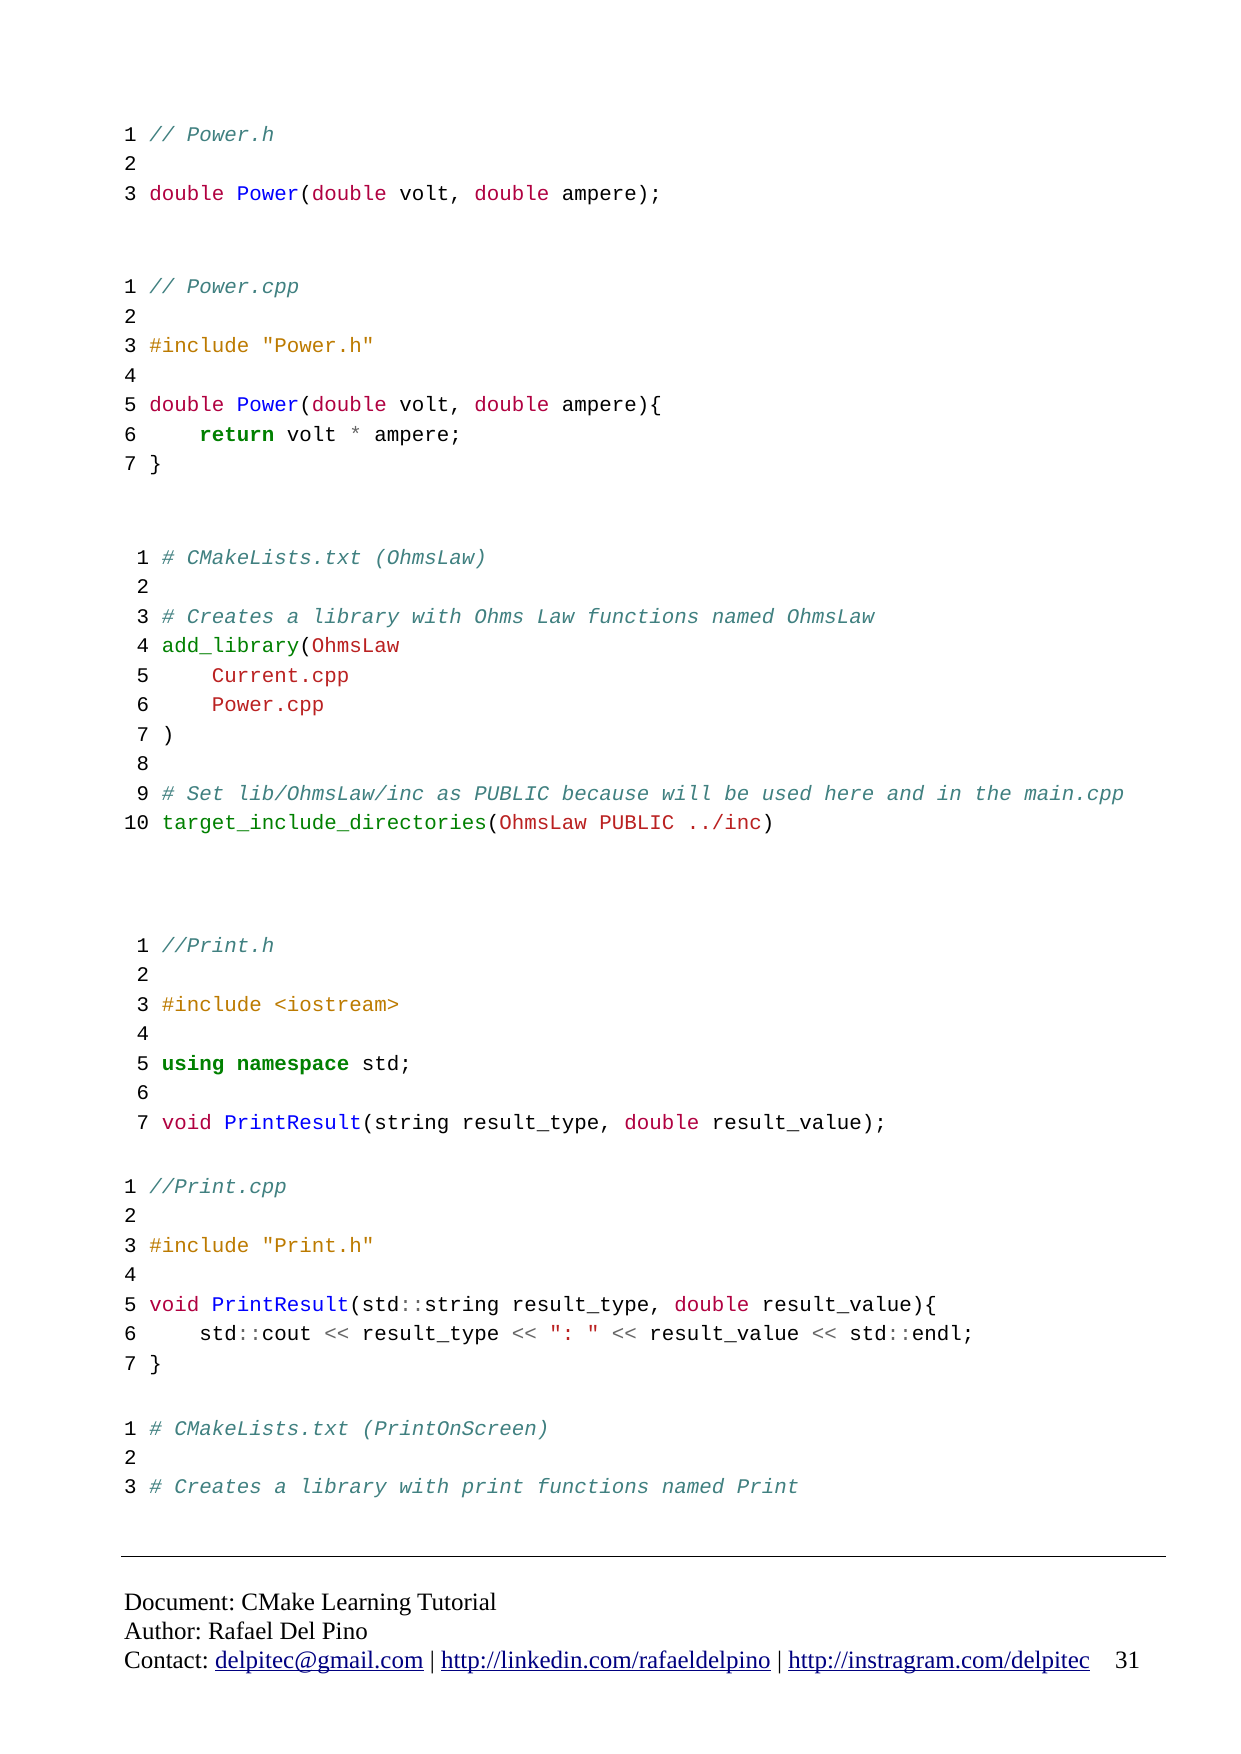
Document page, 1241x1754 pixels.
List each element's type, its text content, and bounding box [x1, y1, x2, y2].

table_header 1 2 3 4 5 6 7 [121, 932, 159, 1144]
table_header 1 2 3 [121, 121, 146, 245]
table_header 1 2 3 [121, 1415, 146, 1509]
table_header //Print.cpp #include "Print.h" void PrintResult(std::string result_type, double result_value){ std::cout << result_type << ": " << result_value << std::endl; } [146, 1173, 1178, 1415]
table_header //Print.h #include <iostream> using namespace std; void PrintResult(string result_type, double result_value); [159, 932, 1178, 1144]
table_header // Power.h double Power(double volt, double ampere); [146, 121, 1178, 245]
table_header 1 2 3 4 5 6 7 [121, 274, 146, 515]
table_header # CMakeLists.txt (OhmsLaw) # Creates a library with Ohms Law functions named OhmsLaw add_library(OhmsLaw Current.cpp Power.cpp ) # Set lib/OhmsLaw/inc as PUBLIC because will be used here and in the main.cpp target_include_directories(OhmsLaw PUBLIC ../inc) [159, 544, 1178, 874]
table_header // Power.cpp #include "Power.h" double Power(double volt, double ampere){ return volt * ampere; } [146, 274, 1178, 515]
table_header # CMakeLists.txt (PrintOnScreen) # Creates a library with print functions named Print [146, 1415, 1199, 1509]
table_header 1 2 3 4 5 6 7 8 9 10 [121, 544, 159, 874]
table_header 1 2 3 4 5 6 7 [121, 1173, 146, 1415]
